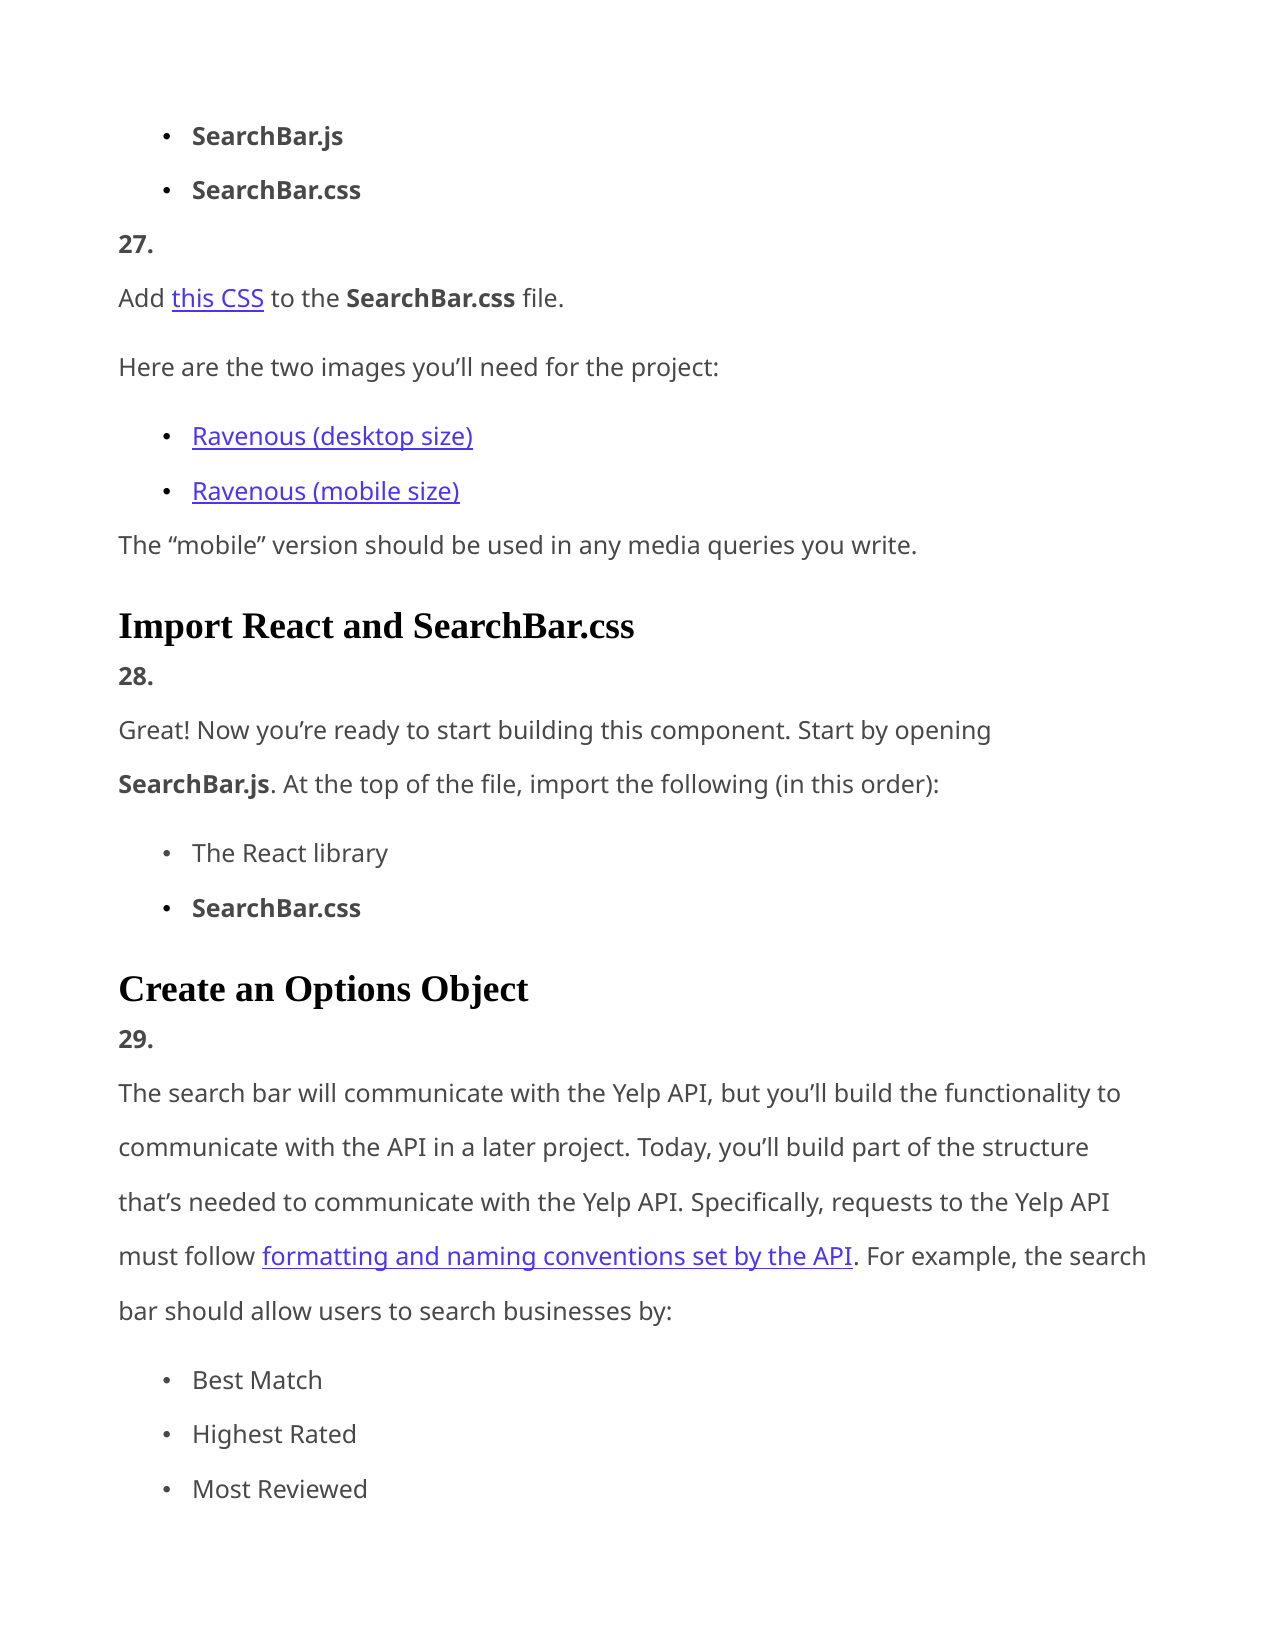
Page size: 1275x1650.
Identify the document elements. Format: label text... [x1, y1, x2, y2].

list Best Match [162, 1362, 1157, 1396]
text Here are the two images you’ll need for the project: [118, 350, 1157, 384]
subtitle Create an Options Object [118, 966, 1157, 1009]
list Ravenous (mobile size) [162, 473, 1157, 507]
list SearchBar.js [162, 118, 1157, 152]
list The React library [162, 836, 1157, 870]
list SearchBar.css [162, 173, 1157, 207]
list Most Reviewed [162, 1471, 1157, 1505]
text Great! Now you’re ready to start building this component. Start by opening SearchBar.js. At the top of the file, import the following (in this order): [118, 713, 1157, 801]
text 28. [118, 659, 1157, 693]
text 29. [118, 1022, 1157, 1056]
list Ravenous (desktop size) [162, 419, 1157, 453]
text 27. [118, 227, 1157, 261]
list Highest Rated [162, 1417, 1157, 1451]
text Add this CSS to the SearchBar.css file. [118, 281, 1157, 315]
text The “mobile” version should be used in any media queries you write. [118, 528, 1157, 562]
text The search bar will communicate with the Yelp API, but you’ll build the functionality to communicate with the API in a later project. Today, you’ll build part of the structure that’s needed to communicate with the Yelp API. Specifically, requests to the Yelp API must follow formatting and naming conventions set by the API. For example, the search bar should allow users to search businesses by: [118, 1075, 1157, 1327]
subtitle Import React and SearchBar.css [118, 603, 1157, 646]
list SearchBar.css [162, 891, 1157, 925]
